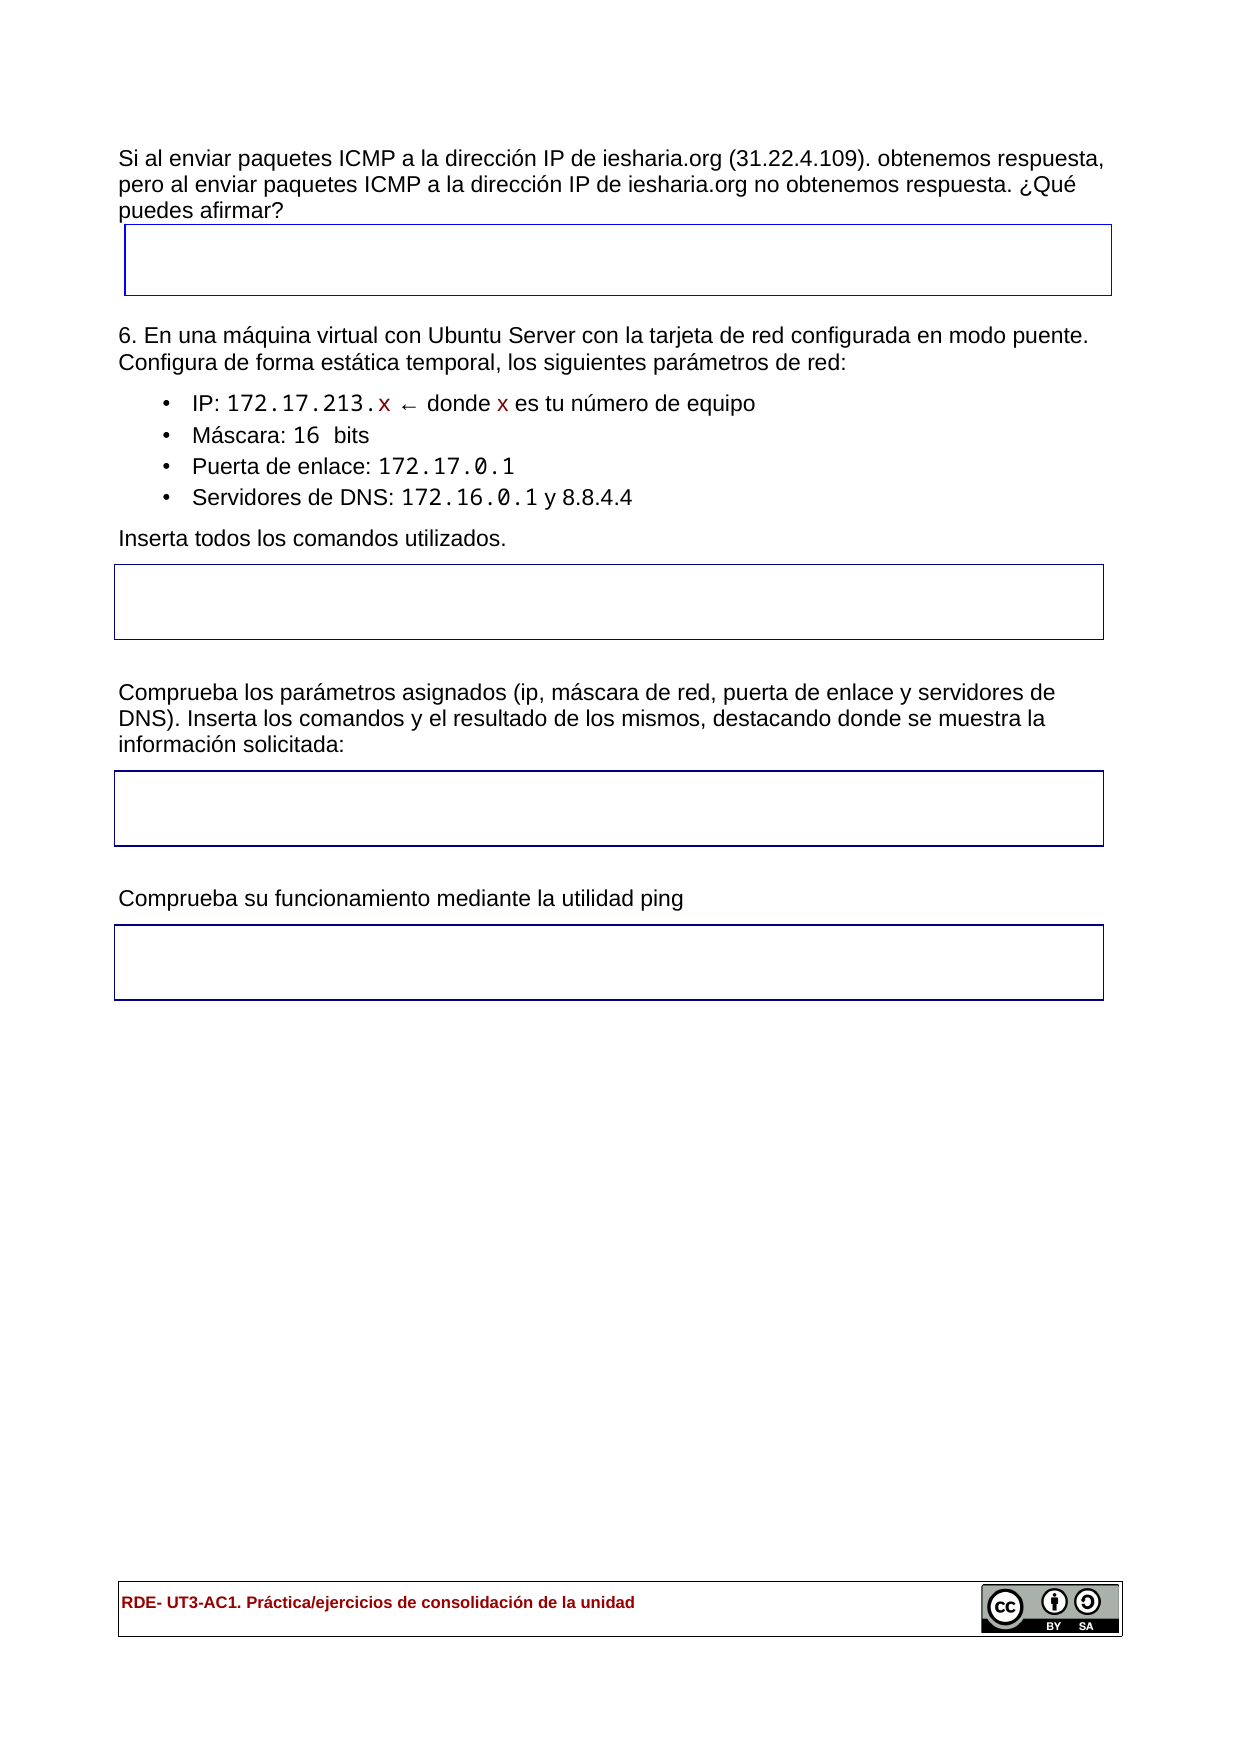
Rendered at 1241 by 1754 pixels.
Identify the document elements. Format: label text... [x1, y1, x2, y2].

text 6. En una máquina virtual con Ubuntu Server con la tarjeta de red configurada en modo puente. Configura de forma estática temporal, los siguientes parámetros de red: [118, 322, 1122, 375]
list Servidores de DNS: 172.16.0.1 y 8.8.4.4 [162, 481, 1122, 512]
table_header [126, 225, 1111, 295]
list Máscara: 16 bits [162, 418, 1122, 450]
picture [981, 1584, 1119, 1633]
list Puerta de enlace: 172.17.0.1 [162, 450, 1122, 481]
table_header [115, 565, 1103, 639]
list IP: 172.17.213.x ← donde x es tu número de equipo [162, 387, 1122, 418]
table_header [115, 926, 1103, 999]
text Comprueba su funcionamiento mediante la utilidad ping [118, 885, 1122, 912]
text Comprueba los parámetros asignados (ip, máscara de red, puerta de enlace y servidores de DNS). Inserta los comandos y el resultado de los mismos, destacando donde se muestra la información solicitada: [118, 679, 1122, 758]
text Si al enviar paquetes ICMP a la dirección IP de iesharia.org (31.22.4.109). obtenemos respuesta, pero al enviar paquetes ICMP a la dirección IP de iesharia.org no obtenemos respuesta. ¿Qué puedes afirmar? [118, 144, 1122, 223]
table_header [115, 772, 1103, 845]
text Inserta todos los comandos utilizados. [118, 525, 1122, 551]
